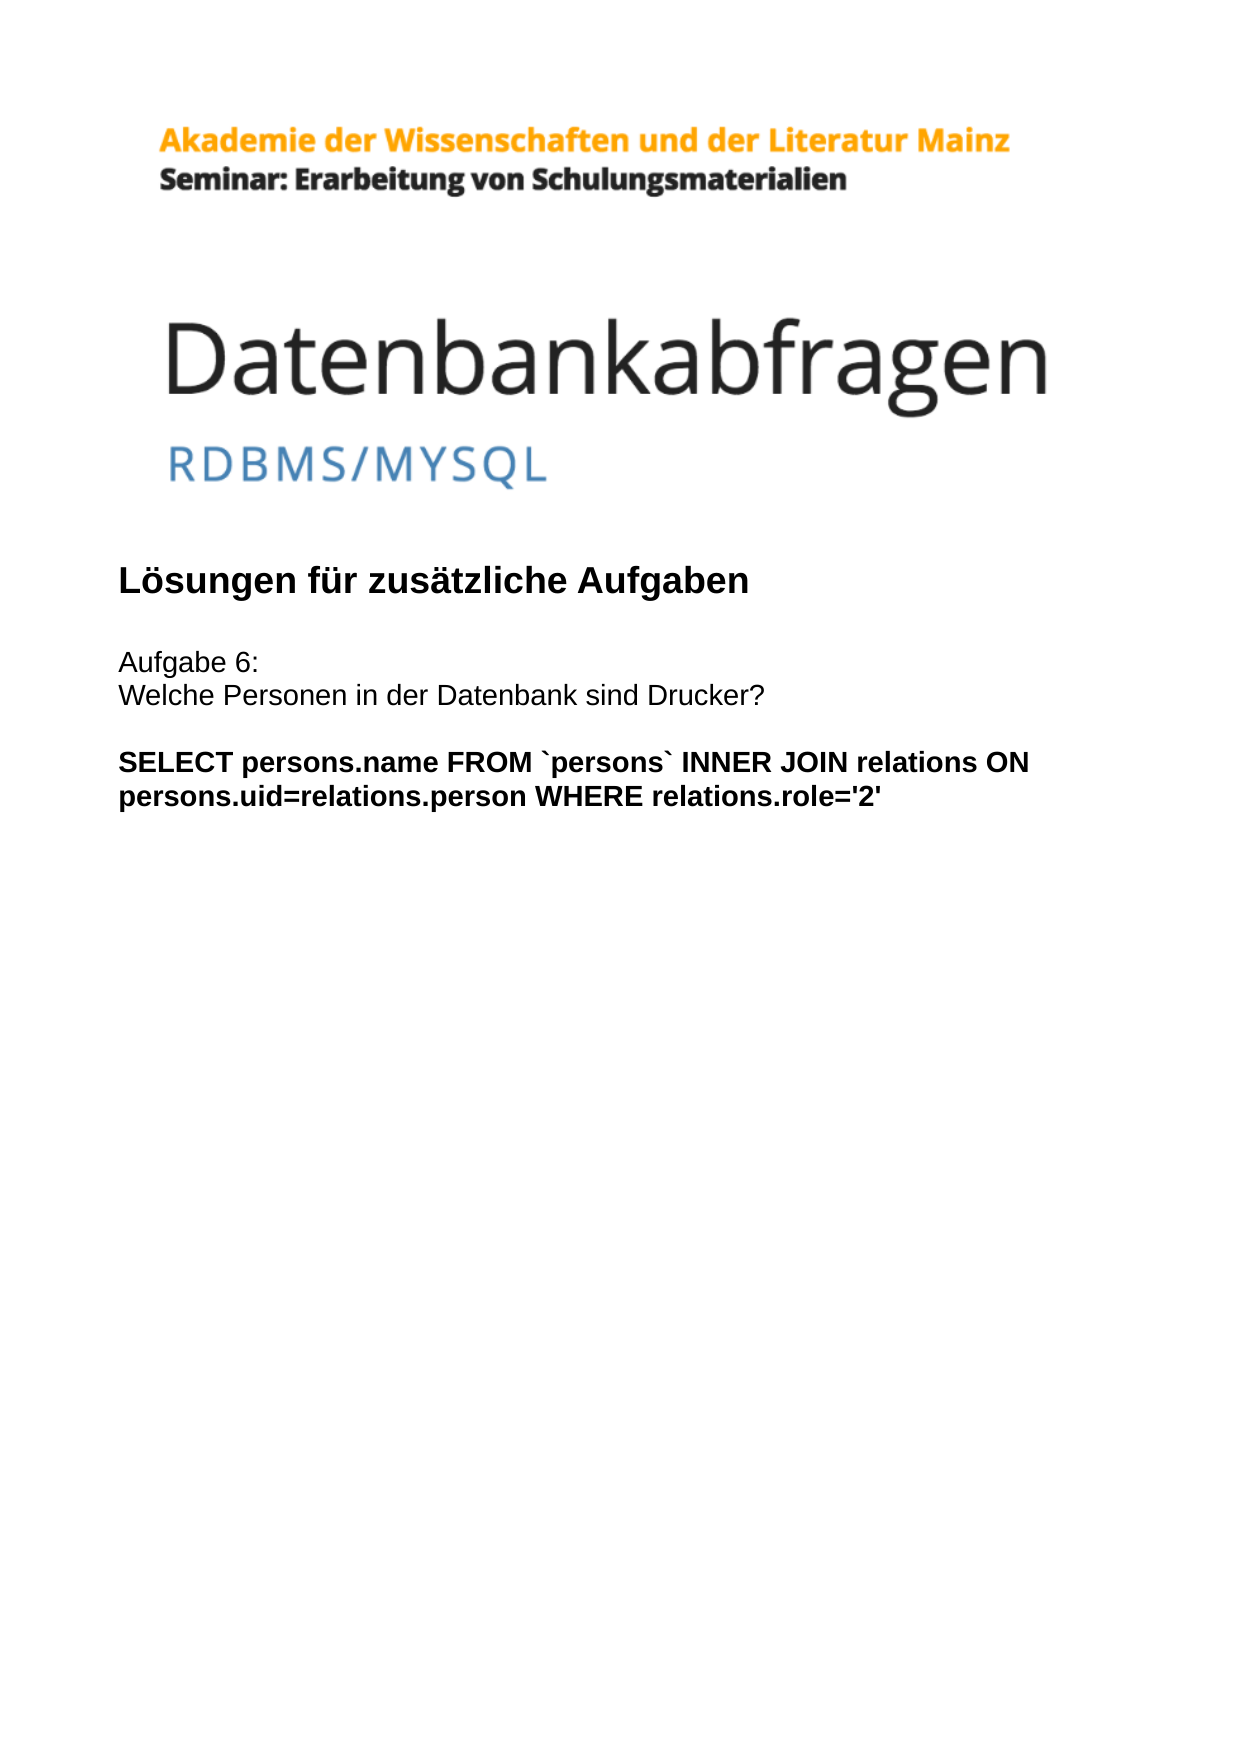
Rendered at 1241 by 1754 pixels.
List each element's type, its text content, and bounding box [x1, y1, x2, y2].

text Welche Personen in der Datenbank sind Drucker? [118, 678, 1122, 712]
text Lösungen für zusätzliche Aufgaben [118, 558, 1122, 602]
picture [149, 118, 1092, 525]
text Aufgabe 6: [118, 645, 1122, 678]
text SELECT persons.name FROM `persons` INNER JOIN relations ON persons.uid=relations.person WHERE relations.role='2' [118, 745, 1122, 812]
